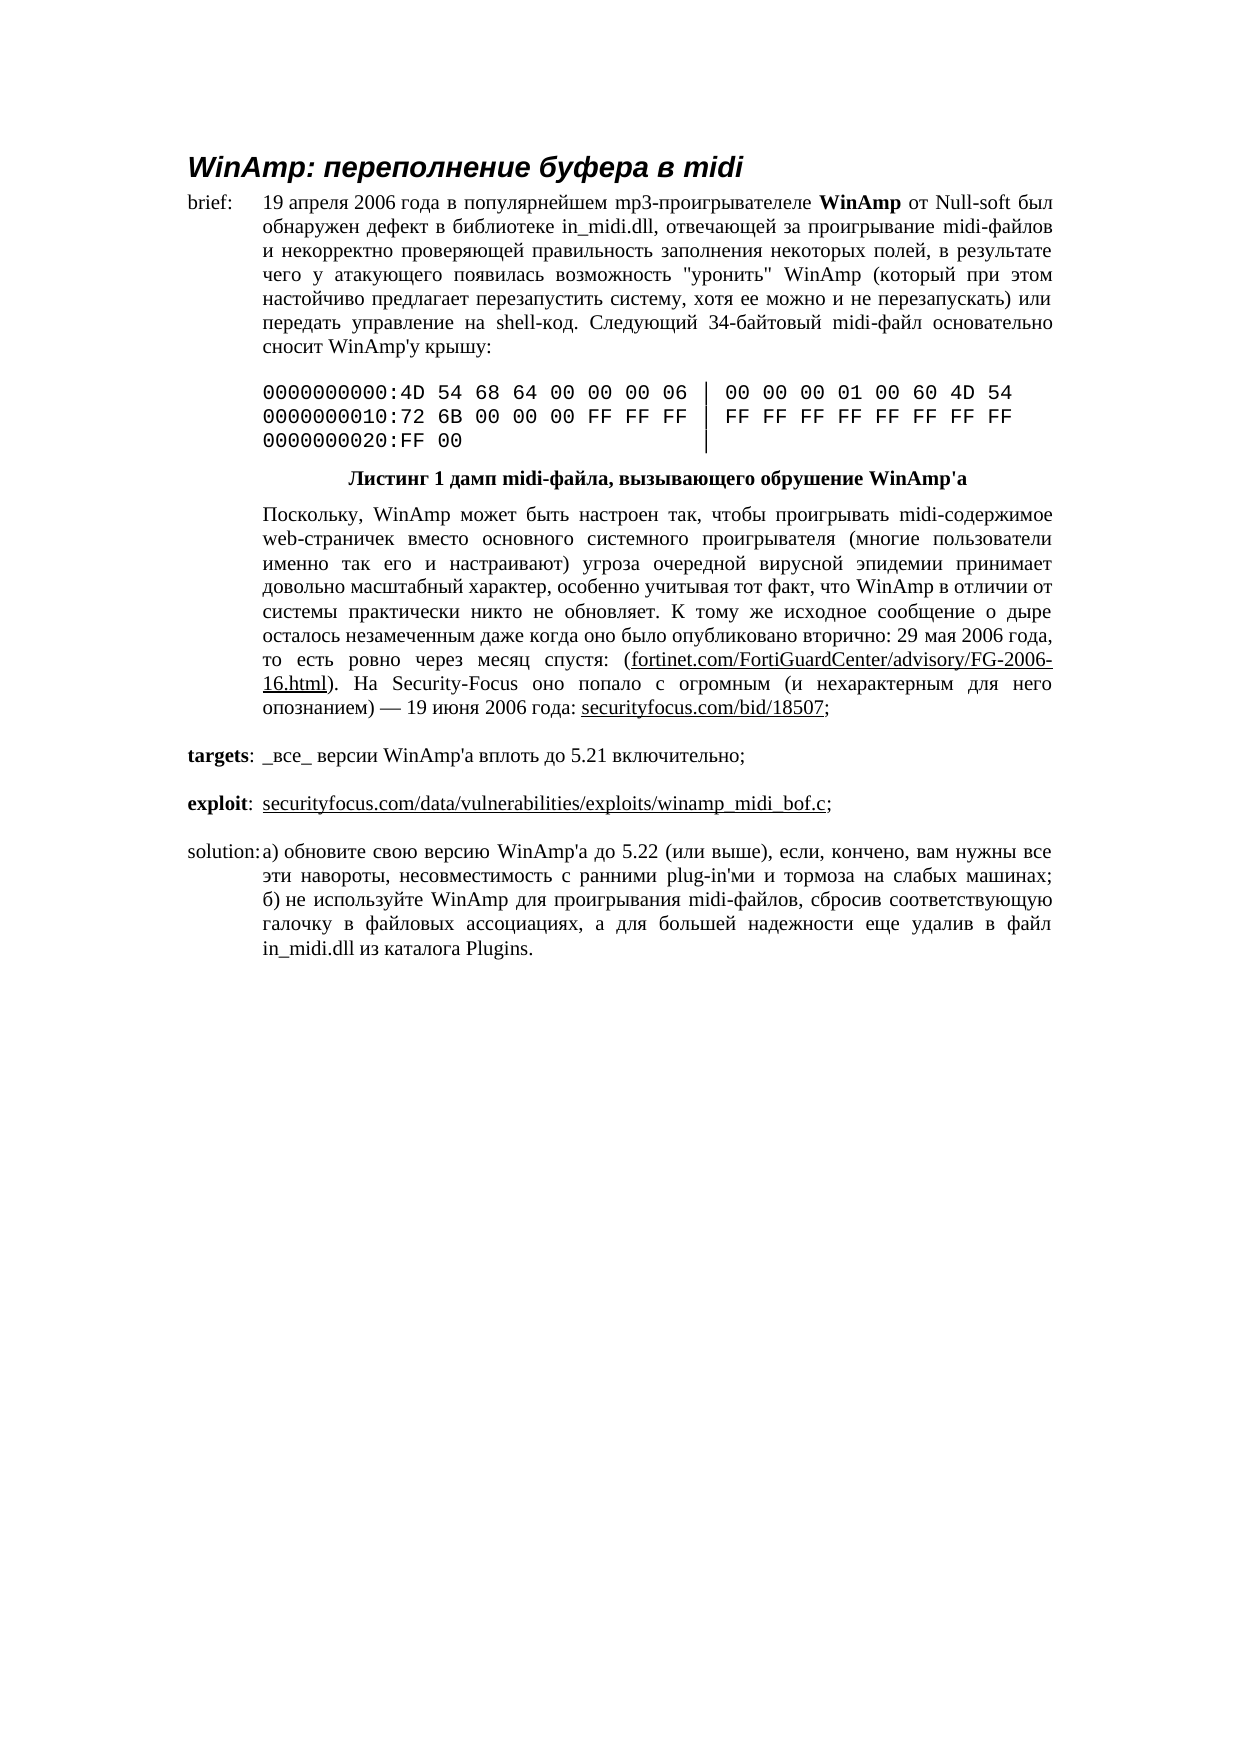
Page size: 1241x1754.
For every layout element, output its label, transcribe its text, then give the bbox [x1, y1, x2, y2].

text 0000000020:FF 00 │ [262, 429, 1053, 453]
text targets: _все_ версии WinAmp'а вплоть до 5.21 включительно; [187, 743, 1053, 767]
text 0000000010:72 6B 00 00 00 FF FF FF │ FF FF FF FF FF FF FF FF [262, 406, 706, 429]
text exploit: securityfocus.com/data/vulnerabilities/exploits/winamp_midi_bof.c; [187, 791, 1053, 815]
text 0000000000:4D 54 68 64 00 00 00 06 │ 00 00 00 01 00 60 4D 54 [262, 382, 1053, 406]
subtitle WinAmp: переполнение буфера в midi [187, 150, 1053, 183]
text brief: 19 апреля 2006 года в популярнейшем mp3-проигрывателеле WinAmp от Null-soft был обнаружен дефект в библиотеке in_midi.dll, отвечающей за проигрывание midi-файлов и некорректно проверяющей правильность заполнения некоторых полей, в результате чего у атакующего появилась возможность "уронить" WinAmp (который при этом настойчиво предлагает перезапустить систему, хотя ее можно и не перезапускать) или передать управление на shell-код. Следующий 34-байтовый midi-файл основательно сносит WinAmp'у крышу: [187, 190, 1053, 358]
text solution: а) обновите свою версию WinAmp'а до 5.22 (или выше), если, кончено, вам нужны все эти навороты, несовместимость с ранними plug-in'ми и тормоза на слабых машинах; б) не используйте WinAmp для проигрывания midi-файлов, сбросив соответствующую галочку в файловых ассоциациях, а для большей надежности еще удалив в файл in_midi.dll из каталога Plugins. [187, 839, 1053, 959]
text Листинг 1 дамп midi-файла, вызывающего обрушение WinAmp'а [187, 466, 1053, 490]
text 0000000010:72 6B 00 00 00 FF FF FF │ FF FF FF FF FF FF FF FF [707, 406, 1053, 429]
text Поскольку, WinAmp может быть настроен так, чтобы проигрывать midi-содержимое web-страничек вместо основного системного проигрывателя (многие пользователи именно так его и настраивают) угроза очередной вирусной эпидемии принимает довольно масштабный характер, особенно учитывая тот факт, что WinAmp в отличии от системы практически никто не обновляет. К тому же исходное сообщение о дыре осталось незамеченным даже когда оно было опубликовано вторично: 29 мая 2006 года, то есть ровно через месяц спустя: (fortinet.com/FortiGuardCenter/advisory/FG-2006-16.html). На Security-Focus оно попало с огромным (и нехарактерным для него опознанием) — 19 июня 2006 года: securityfocus.com/bid/18507; [262, 502, 1053, 719]
